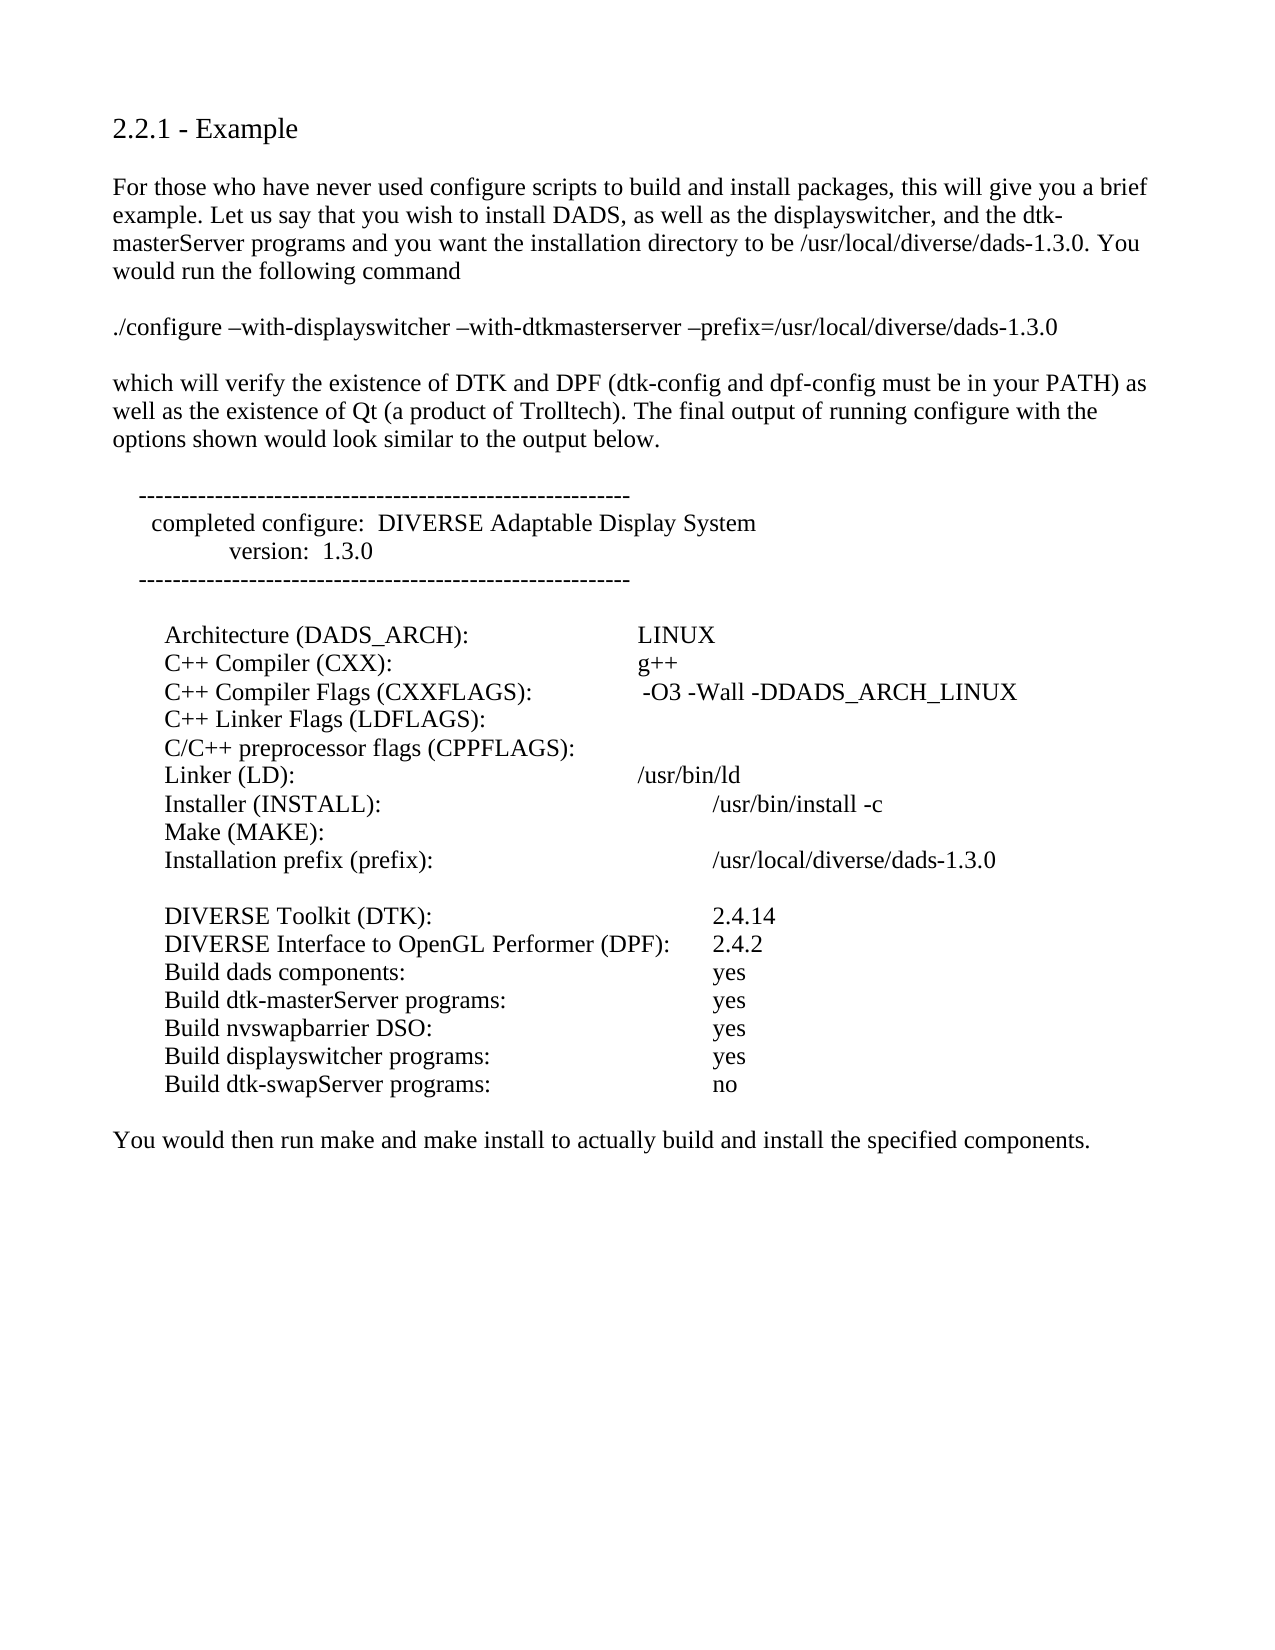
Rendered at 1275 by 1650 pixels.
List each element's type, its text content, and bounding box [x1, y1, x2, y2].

text Build dtk-masterServer programs: yes [112, 986, 1162, 1014]
text You would then run make and make install to actually build and install the specified components. [112, 1126, 1162, 1154]
text C++ Compiler Flags (CXXFLAGS): -O3 -Wall -DDADS_ARCH_LINUX [112, 677, 1162, 705]
text C++ Linker Flags (LDFLAGS): [112, 705, 1162, 733]
text version: 1.3.0 [112, 537, 1162, 565]
text Linker (LD): /usr/bin/ld [112, 761, 1162, 789]
text Installer (INSTALL): /usr/bin/install -c [112, 789, 1162, 817]
text DIVERSE Interface to OpenGL Performer (DPF): 2.4.2 [112, 929, 1162, 958]
text For those who have never used configure scripts to build and install packages, this will give you a brief example. Let us say that you wish to install DADS, as well as the displayswitcher, and the dtk-masterServer programs and you want the installation directory to be /usr/local/diverse/dads-1.3.0. You would run the following command [112, 173, 1162, 285]
text completed configure: DIVERSE Adaptable Display System [112, 509, 1162, 537]
text Architecture (DADS_ARCH): LINUX [112, 621, 1162, 649]
text C++ Compiler (CXX): g++ [112, 649, 1162, 677]
text ./configure –with-displayswitcher –with-dtkmasterserver –prefix=/usr/local/diverse/dads-1.3.0 [112, 313, 1162, 341]
text Build nvswapbarrier DSO: yes [112, 1014, 1162, 1042]
text ---------------------------------------------------------- [112, 481, 1162, 509]
text which will verify the existence of DTK and DPF (dtk-config and dpf-config must be in your PATH) as well as the existence of Qt (a product of Trolltech). The final output of running configure with the options shown would look similar to the output below. [112, 369, 1162, 453]
text DIVERSE Toolkit (DTK): 2.4.14 [112, 902, 1162, 929]
text Build dads components: yes [112, 958, 1162, 986]
text ---------------------------------------------------------- [112, 565, 1162, 593]
text 2.2.1 - Example [112, 112, 1162, 145]
text Installation prefix (prefix): /usr/local/diverse/dads-1.3.0 [112, 846, 1162, 873]
text Make (MAKE): [112, 817, 1162, 846]
text Build displayswitcher programs: yes [112, 1042, 1162, 1070]
text C/C++ preprocessor flags (CPPFLAGS): [112, 733, 1162, 761]
text Build dtk-swapServer programs: no [112, 1070, 1162, 1098]
